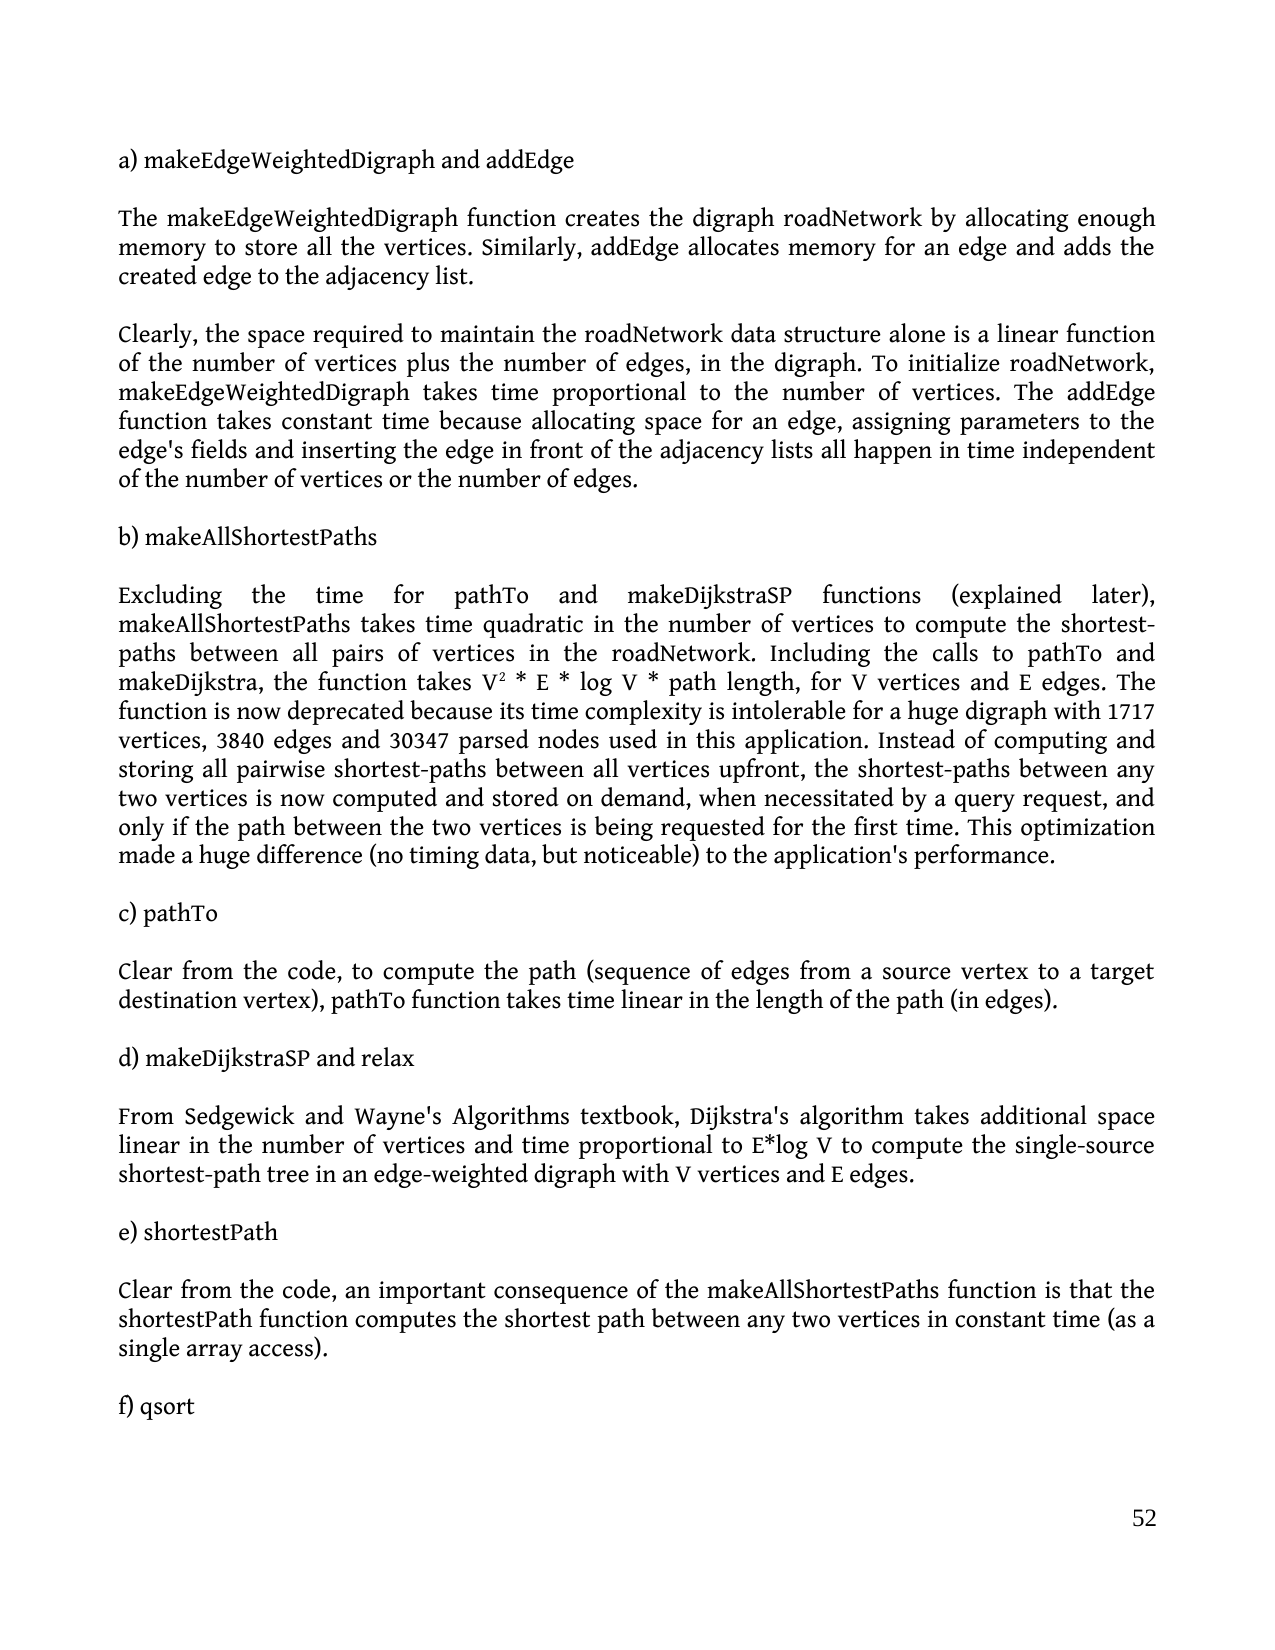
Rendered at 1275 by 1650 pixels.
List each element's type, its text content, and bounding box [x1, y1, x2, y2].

text The makeEdgeWeightedDigraph function creates the digraph roadNetwork by allocating enough memory to store all the vertices. Similarly, addEdge allocates memory for an edge and adds the created edge to the adjacency list. [118, 205, 1157, 292]
text b) makeAllShortestPaths [118, 523, 1157, 552]
text Clear from the code, an important consequence of the makeAllShortestPaths function is that the shortestPath function computes the shortest path between any two vertices in constant time (as a single array access). [118, 1276, 1157, 1363]
text c) pathTo [118, 900, 1157, 929]
text e) shortestPath [118, 1218, 1157, 1247]
text Clearly, the space required to maintain the roadNetwork data structure alone is a linear function of the number of vertices plus the number of edges, in the digraph. To initialize roadNetwork, makeEdgeWeightedDigraph takes time proportional to the number of vertices. The addEdge function takes constant time because allocating space for an edge, assigning parameters to the edge's fields and inserting the edge in front of the adjacency lists all happen in time independent of the number of vertices or the number of edges. [118, 321, 1157, 494]
text f) qsort [118, 1392, 1157, 1421]
text d) makeDijkstraSP and relax [118, 1045, 1157, 1074]
text a) makeEdgeWeightedDigraph and addEdge [118, 147, 1157, 176]
text From Sedgewick and Wayne's Algorithms textbook, Dijkstra's algorithm takes additional space linear in the number of vertices and time proportional to E*log V to compute the single-source shortest-path tree in an edge-weighted digraph with V vertices and E edges. [118, 1103, 1157, 1189]
text Clear from the code, to compute the path (sequence of edges from a source vertex to a target destination vertex), pathTo function takes time linear in the length of the path (in edges). [118, 958, 1157, 1016]
text Excluding the time for pathTo and makeDijkstraSP functions (explained later), makeAllShortestPaths takes time quadratic in the number of vertices to compute the shortest-paths between all pairs of vertices in the roadNetwork. Including the calls to pathTo and makeDijkstra, the function takes V2 * E * log V * path length, for V vertices and E edges. The function is now deprecated because its time complexity is intolerable for a huge digraph with 1717 vertices, 3840 edges and 30347 parsed nodes used in this application. Instead of computing and storing all pairwise shortest-paths between all vertices upfront, the shortest-paths between any two vertices is now computed and stored on demand, when necessitated by a query request, and only if the path between the two vertices is being requested for the first time. This optimization made a huge difference (no timing data, but noticeable) to the application's performance. [118, 581, 1157, 871]
